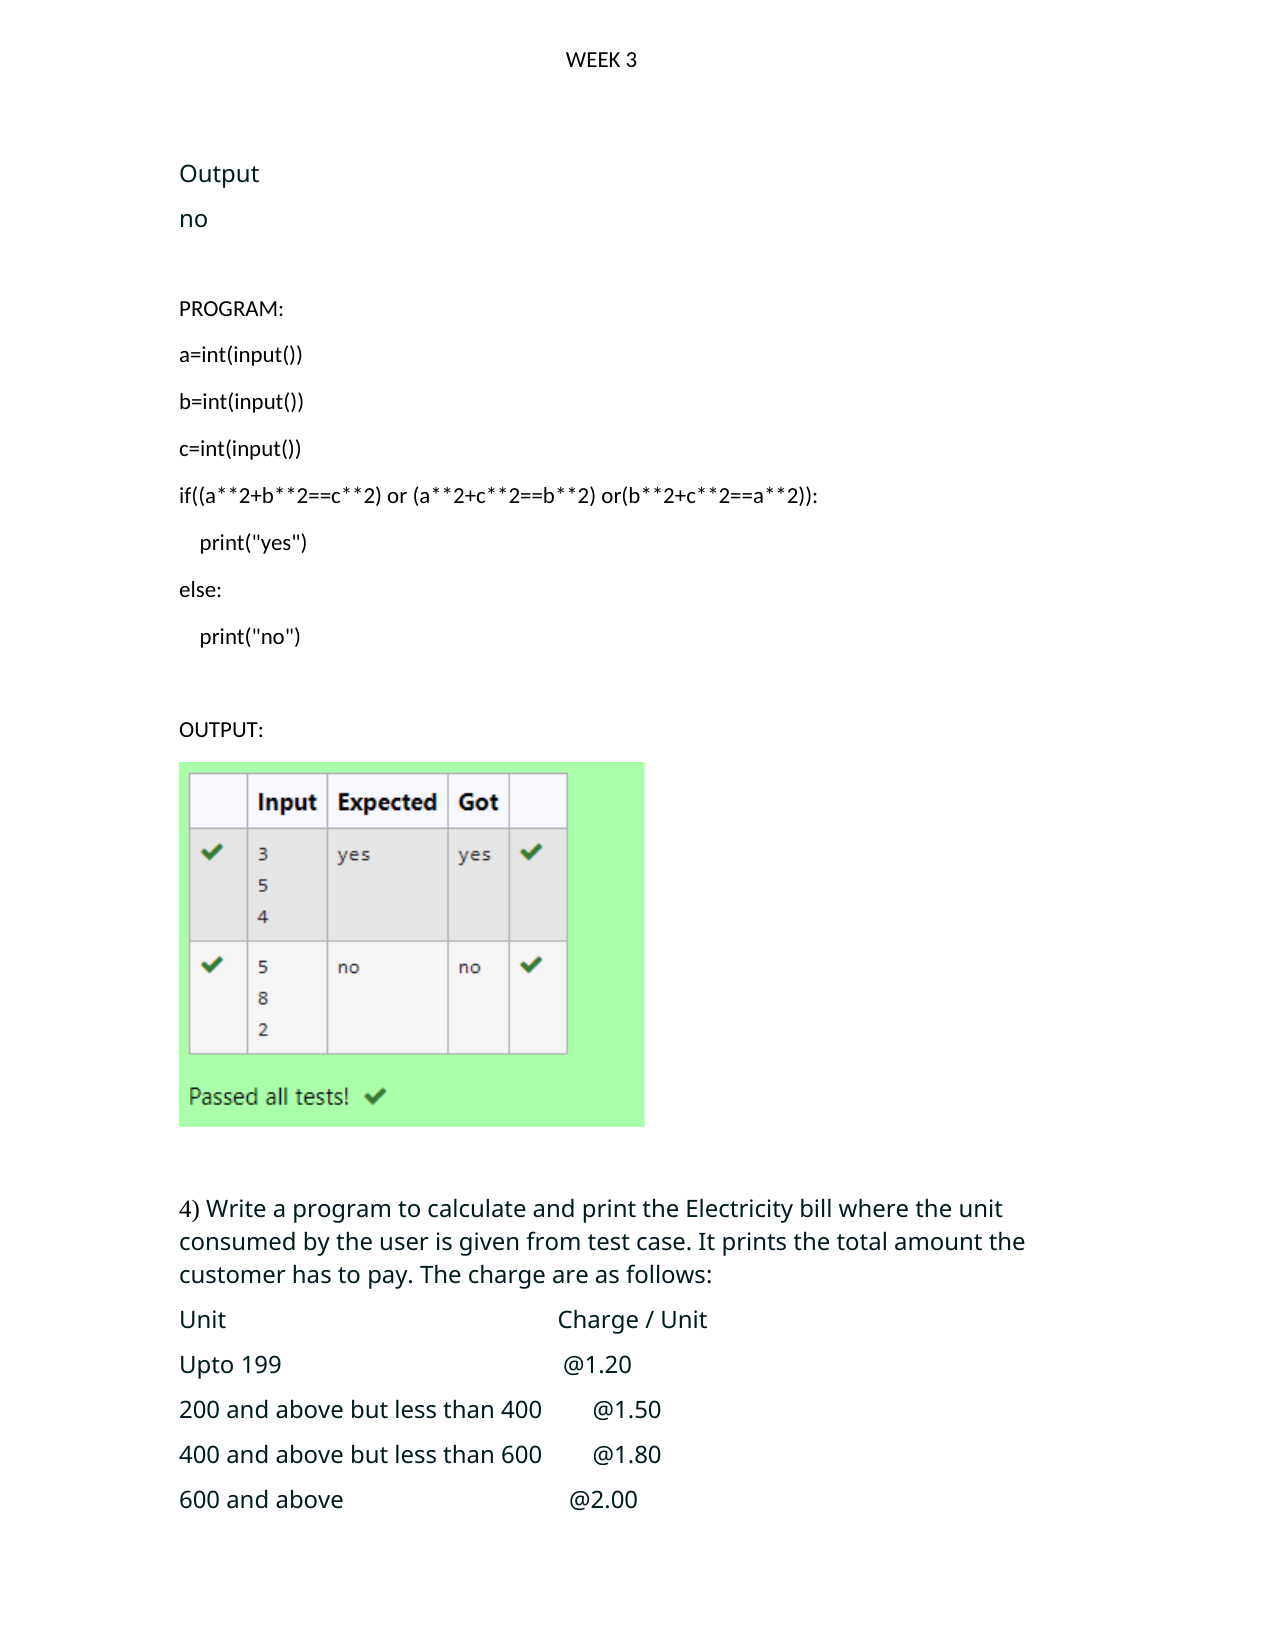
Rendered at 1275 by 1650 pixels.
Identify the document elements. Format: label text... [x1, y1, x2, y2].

text print("yes") [179, 528, 1096, 556]
text no [179, 202, 1096, 234]
text c=int(input()) [179, 434, 1096, 462]
text PROGRAM: [179, 294, 1096, 322]
text 600 and above @2.00 [179, 1483, 1096, 1516]
text print("no") [179, 622, 1096, 650]
text Output [179, 157, 1096, 189]
text 4) Write a program to calculate and print the Electricity bill where the unit consumed by the user is given from test case. It prints the total amount the customer has to pay. The charge are as follows: [179, 1192, 1096, 1290]
picture [178, 762, 645, 1127]
text else: [179, 575, 1096, 603]
text 200 and above but less than 400 @1.50 [179, 1393, 1096, 1425]
text OUTPUT: [179, 716, 1096, 743]
text 400 and above but less than 600 @1.80 [179, 1438, 1096, 1470]
text Unit Charge / Unit [179, 1302, 1096, 1335]
text if((a**2+b**2==c**2) or (a**2+c**2==b**2) or(b**2+c**2==a**2)): [179, 481, 1096, 509]
text a=int(input()) [179, 341, 1096, 368]
text Upto 199 @1.20 [179, 1348, 1096, 1380]
text b=int(input()) [179, 387, 1096, 415]
